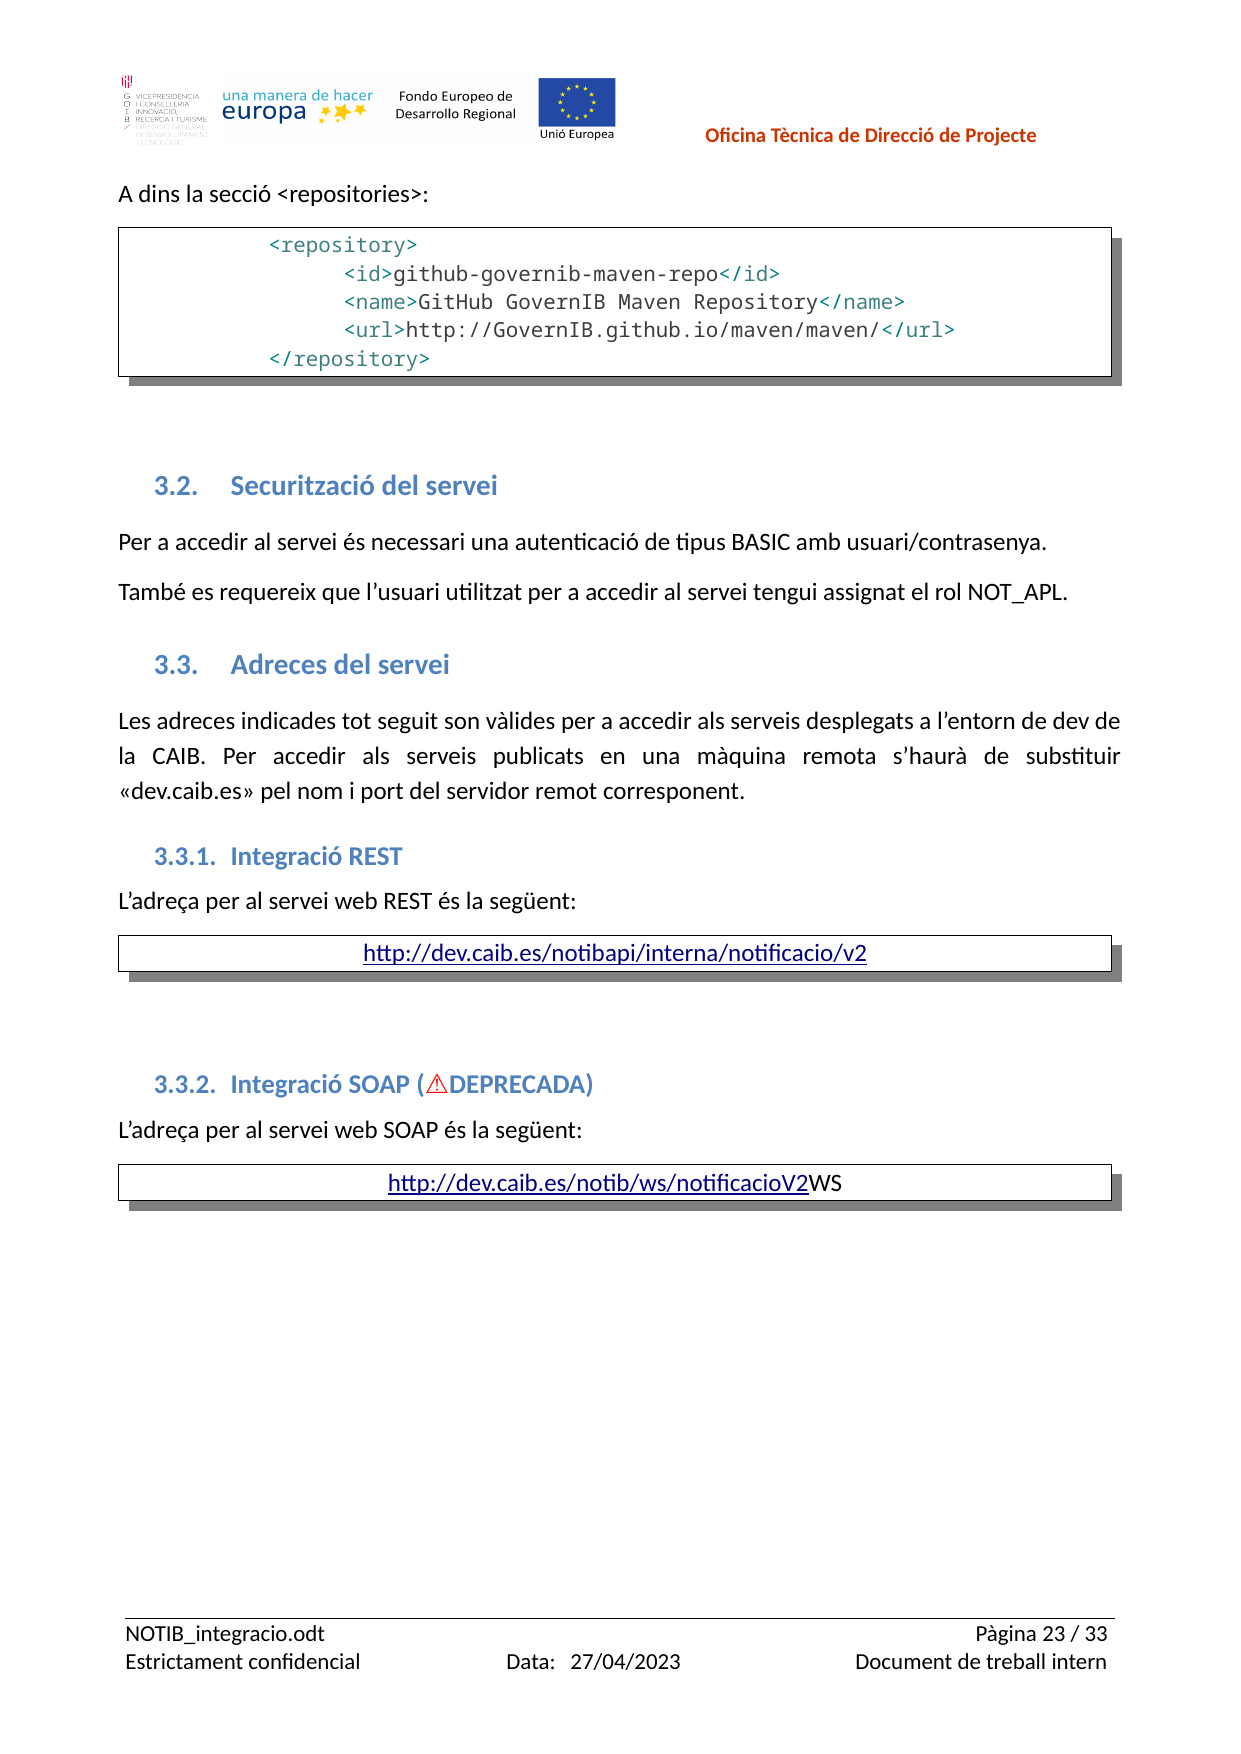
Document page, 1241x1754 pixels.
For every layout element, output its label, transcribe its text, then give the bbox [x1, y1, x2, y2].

subtitle Securització del servei [153, 467, 1122, 502]
text Per a accedir al servei és necessari una autenticació de tipus BASIC amb usuari/contrasenya. [118, 526, 1122, 557]
text http://dev.caib.es/notibapi/interna/notificacio/v2 [119, 936, 1111, 971]
subtitle Integració SOAP (⚠DEPRECADA) [153, 1065, 1122, 1102]
text Les adreces indicades tot seguit son vàlides per a accedir als serveis desplegats a l’entorn de dev de la CAIB. Per accedir als serveis publicats en una màquina remota s’haurà de substituir «dev.caib.es» pel nom i port del servidor remot corresponent. [118, 705, 1122, 806]
text <id>github-governib-maven-repo</id> [119, 256, 1111, 284]
text <repository> [119, 228, 1111, 256]
text <url>http://GovernIB.github.io/maven/maven/</url> [119, 313, 1111, 341]
picture [219, 73, 621, 147]
text L’adreça per al servei web REST és la següent: [118, 885, 1122, 915]
text </repository> [119, 341, 1111, 376]
text L’adreça per al servei web SOAP és la següent: [118, 1114, 1122, 1145]
text <name>GitHub GovernIB Maven Repository</name> [119, 284, 1111, 313]
text http://dev.caib.es/notib/ws/notificacioV2WS [119, 1165, 1111, 1200]
picture [118, 73, 213, 147]
text A dins la secció <repositories>: [118, 178, 1122, 208]
text També es requereix que l’usuari utilitzat per a accedir al servei tengui assignat el rol NOT_APL. [118, 576, 1122, 606]
subtitle Integració REST [153, 839, 1122, 872]
subtitle Adreces del servei [153, 646, 1122, 682]
